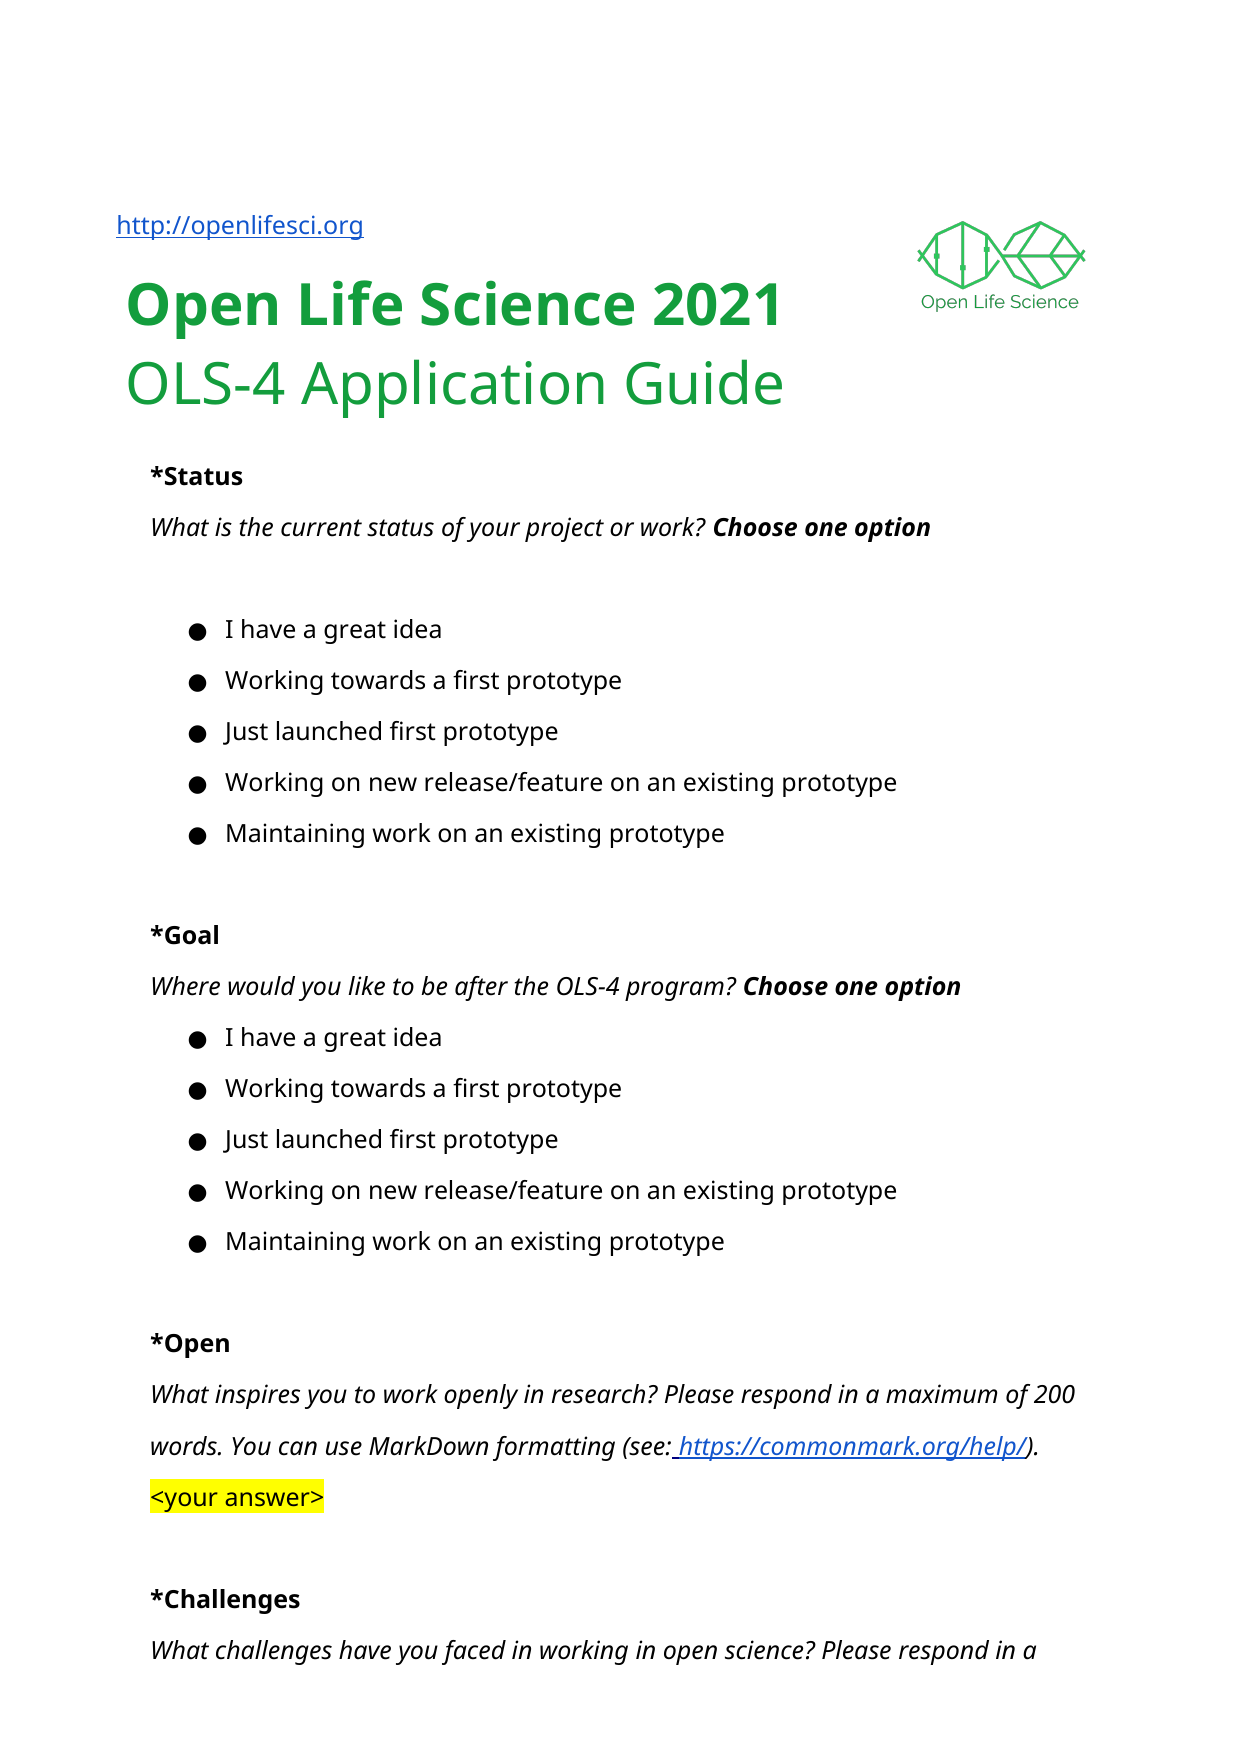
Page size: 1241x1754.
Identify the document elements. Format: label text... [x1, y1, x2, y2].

list Just launched first prototype [187, 713, 1090, 748]
list Working on new release/feature on an existing prototype [187, 1173, 1090, 1207]
text What challenges have you faced in working in open science? Please respond in a [150, 1632, 1090, 1666]
text What inspires you to work openly in research? Please respond in a maximum of 200 words. You can use MarkDown formatting (see: https://commonmark.org/help/). [150, 1377, 1090, 1462]
list Working on new release/feature on an existing prototype [187, 764, 1090, 799]
text *Goal [150, 918, 1090, 952]
list Maintaining work on an existing prototype [187, 1224, 1090, 1258]
list Working towards a first prototype [187, 1071, 1090, 1105]
text What is the current status of your project or work? Choose one option [150, 509, 1090, 543]
list Maintaining work on an existing prototype [187, 816, 1090, 850]
list I have a great idea [187, 611, 1090, 646]
text *Open [150, 1326, 1090, 1360]
list Just launched first prototype [187, 1122, 1090, 1156]
list Working towards a first prototype [187, 662, 1090, 697]
text <your answer> [150, 1479, 1090, 1513]
text *Status [150, 458, 1090, 492]
text Where would you like to be after the OLS-4 program? Choose one option [150, 969, 1090, 1003]
text *Challenges [150, 1581, 1090, 1615]
list I have a great idea [187, 1020, 1090, 1054]
